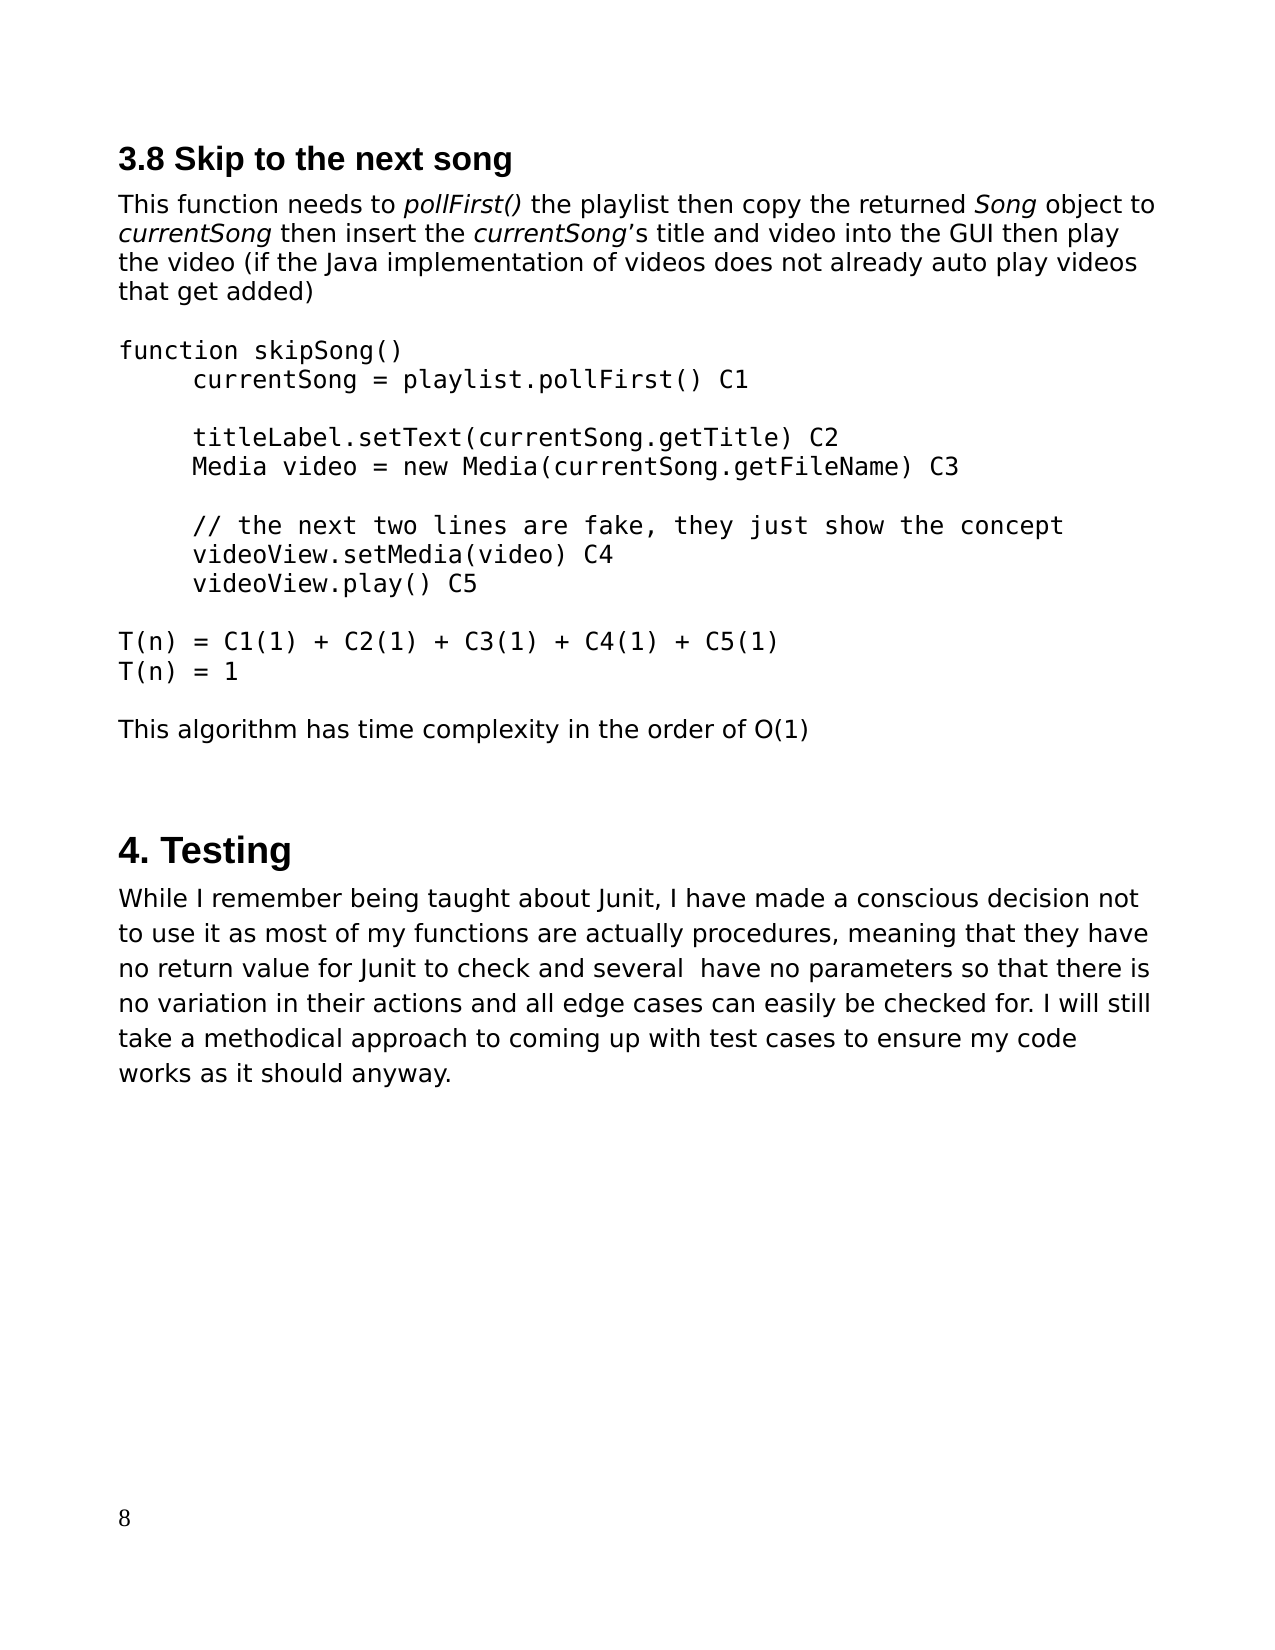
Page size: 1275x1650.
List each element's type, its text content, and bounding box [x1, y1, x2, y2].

text While I remember being taught about Junit, I have made a conscious decision not to use it as most of my functions are actually procedures, meaning that they have no return value for Junit to check and several have no parameters so that there is no variation in their actions and all edge cases can easily be checked for. I will still take a methodical approach to coming up with test cases to ensure my code works as it should anyway. [118, 884, 1157, 1088]
text T(n) = C1(1) + C2(1) + C3(1) + C4(1) + C5(1) [118, 628, 1157, 657]
text This algorithm has time complexity in the order of O(1) [118, 715, 1157, 744]
text Media video = new Media(currentSong.getFileName) C3 [118, 453, 1157, 482]
text titleLabel.setText(currentSong.getTitle) C2 [118, 423, 1157, 453]
subtitle 3.8 Skip to the next song [118, 139, 1157, 178]
text // the next two lines are fake, they just show the concept [118, 511, 1157, 540]
text currentSong = playlist.pollFirst() C1 [118, 365, 1157, 394]
text videoView.setMedia(video) C4 [118, 540, 1157, 569]
text videoView.play() C5 [118, 569, 1157, 598]
subtitle 4. Testing [118, 828, 1157, 871]
text T(n) = 1 [118, 657, 1157, 686]
text function skipSong() [118, 336, 1157, 365]
text This function needs to pollFirst() the playlist then copy the returned Song object to currentSong then insert the currentSong’s title and video into the GUI then play the video (if the Java implementation of videos does not already auto play videos that get added) [118, 190, 1157, 307]
